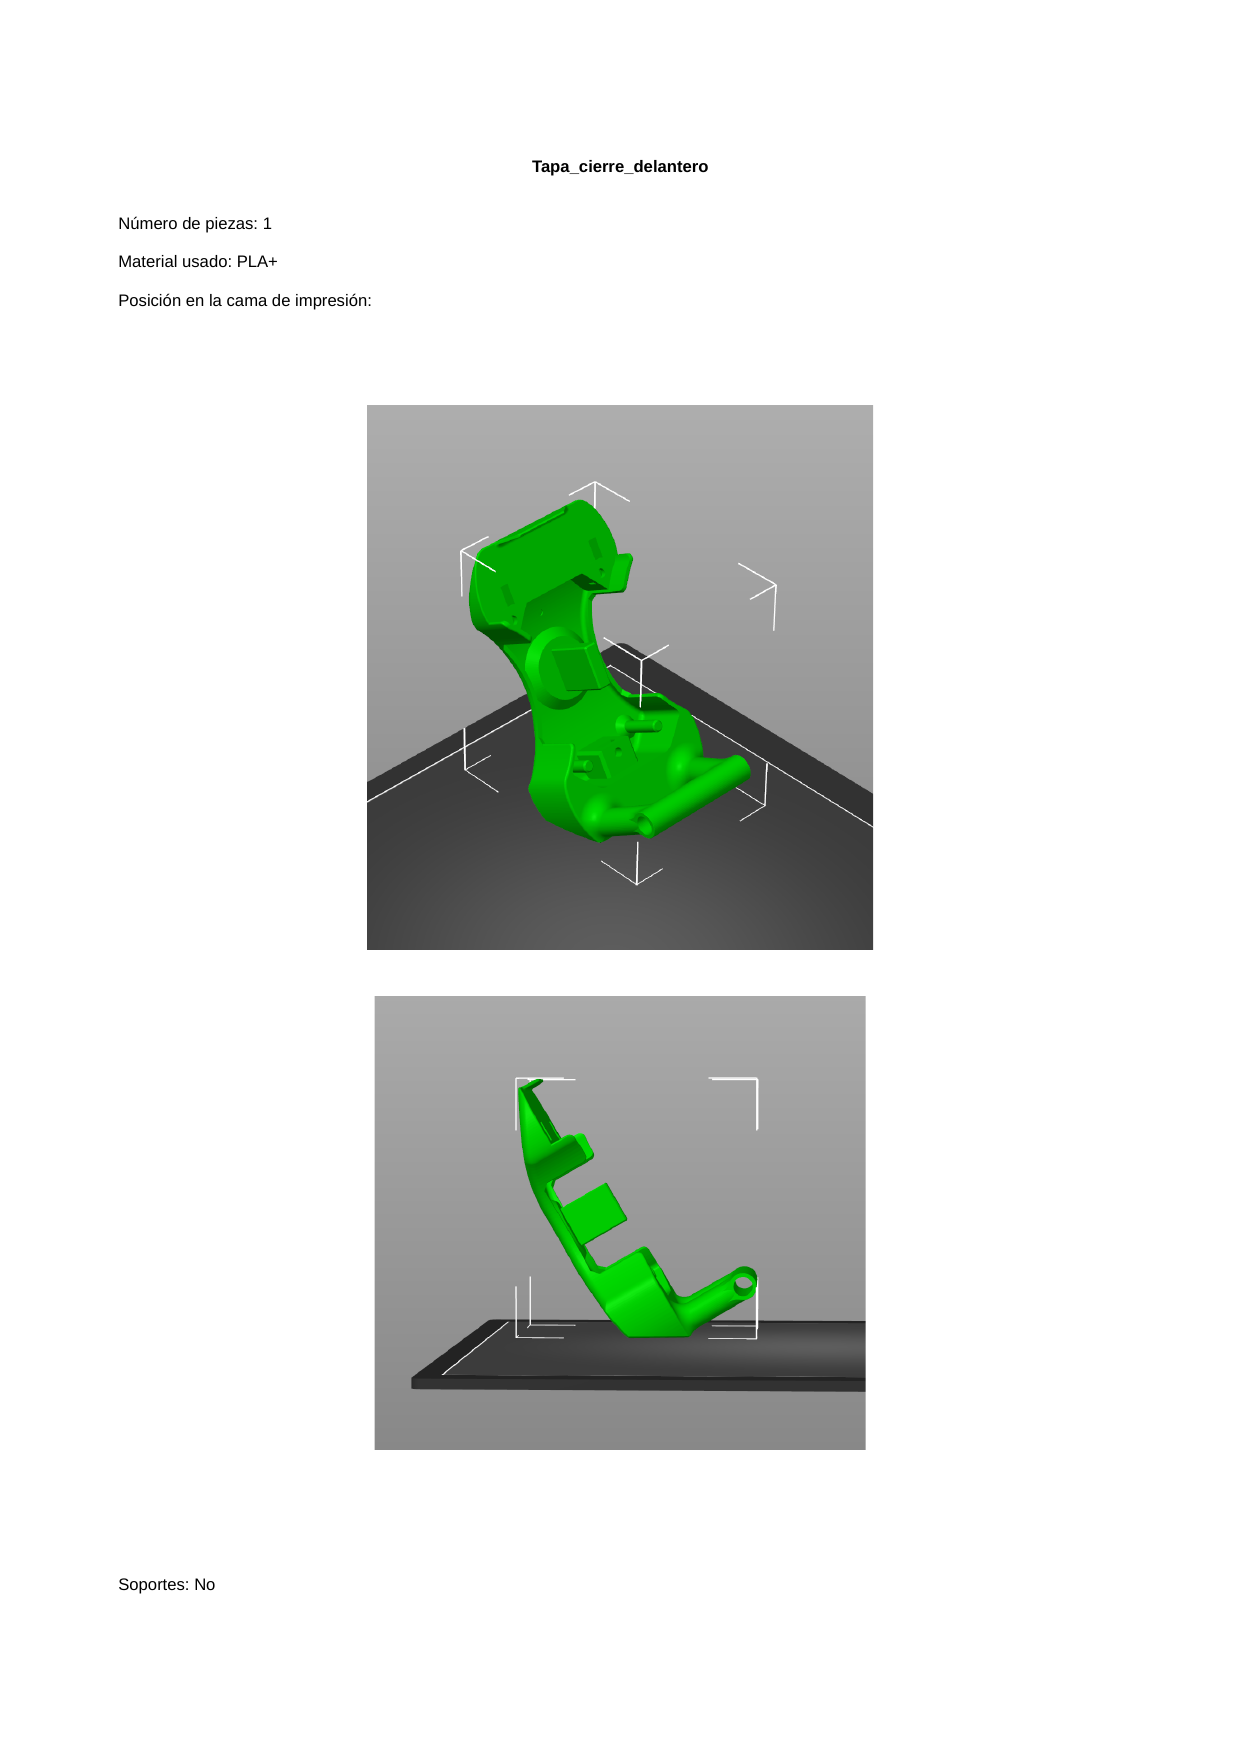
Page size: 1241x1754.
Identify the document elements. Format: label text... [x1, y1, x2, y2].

picture [367, 405, 874, 950]
picture [374, 996, 866, 1450]
text Posición en la cama de impresión: [118, 291, 1122, 310]
text Material usado: PLA+ [118, 252, 1122, 271]
text Soportes: No [118, 1575, 1122, 1594]
text Número de piezas: 1 [118, 214, 1122, 233]
text Tapa_cierre_delantero [118, 156, 1122, 176]
